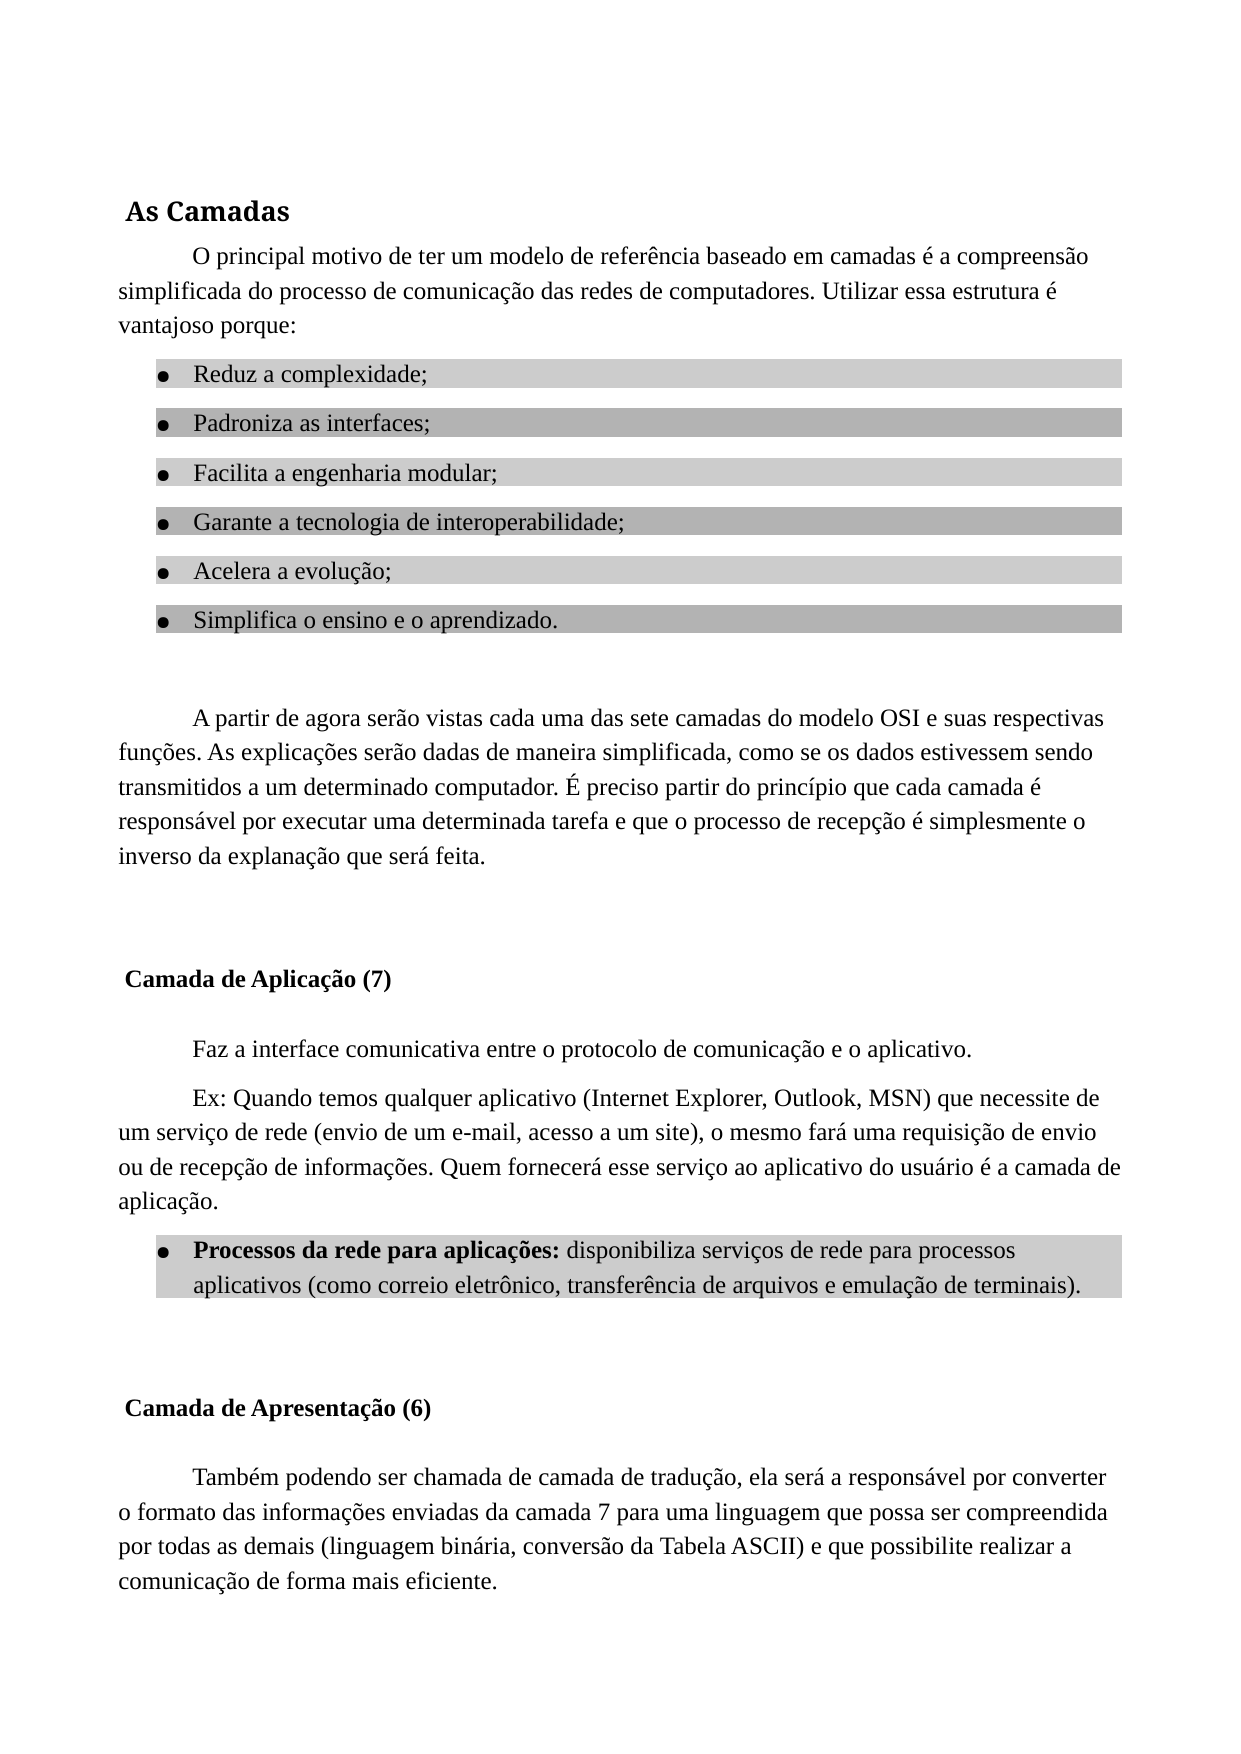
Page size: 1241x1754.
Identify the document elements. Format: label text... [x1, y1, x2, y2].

text Faz a interface comunicativa entre o protocolo de comunicação e o aplicativo. [118, 1034, 1122, 1062]
text Ex: Quando temos qualquer aplicativo (Internet Explorer, Outlook, MSN) que necessite de um serviço de rede (envio de um e-mail, acesso a um site), o mesmo fará uma requisição de envio ou de recepção de informações. Quem fornecerá esse serviço ao aplicativo do usuário é a camada de aplicação. [118, 1083, 1122, 1215]
list Facilita a engenharia modular; [156, 458, 1122, 486]
text O principal motivo de ter um modelo de referência baseado em camadas é a compreensão simplificada do processo de comunicação das redes de computadores. Utilizar essa estrutura é vantajoso porque: [118, 241, 1122, 339]
text A partir de agora serão vistas cada uma das sete camadas do modelo OSI e suas respectivas funções. As explicações serão dadas de maneira simplificada, como se os dados estivessem sendo transmitidos a um determinado computador. É preciso partir do princípio que cada camada é responsável por executar uma determinada tarefa e que o processo de recepção é simplesmente o inverso da explanação que será feita. [118, 703, 1122, 869]
subtitle Camada de Apresentação (6) [118, 1393, 1122, 1421]
subtitle As Camadas [118, 192, 1122, 229]
list Padroniza as interfaces; [156, 408, 1122, 437]
list Processos da rede para aplicações: disponibiliza serviços de rede para processos aplicativos (como correio eletrônico, transferência de arquivos e emulação de terminais). [156, 1235, 1122, 1298]
list Simplifica o ensino e o aprendizado. [156, 605, 1122, 633]
list Garante a tecnologia de interoperabilidade; [156, 507, 1122, 535]
subtitle Camada de Aplicação (7) [118, 964, 1122, 992]
list Acelera a evolução; [156, 556, 1122, 584]
text Também podendo ser chamada de camada de tradução, ela será a responsável por converter o formato das informações enviadas da camada 7 para uma linguagem que possa ser compreendida por todas as demais (linguagem binária, conversão da Tabela ASCII) e que possibilite realizar a comunicação de forma mais eficiente. [118, 1462, 1122, 1595]
list Reduz a complexidade; [156, 359, 1122, 388]
